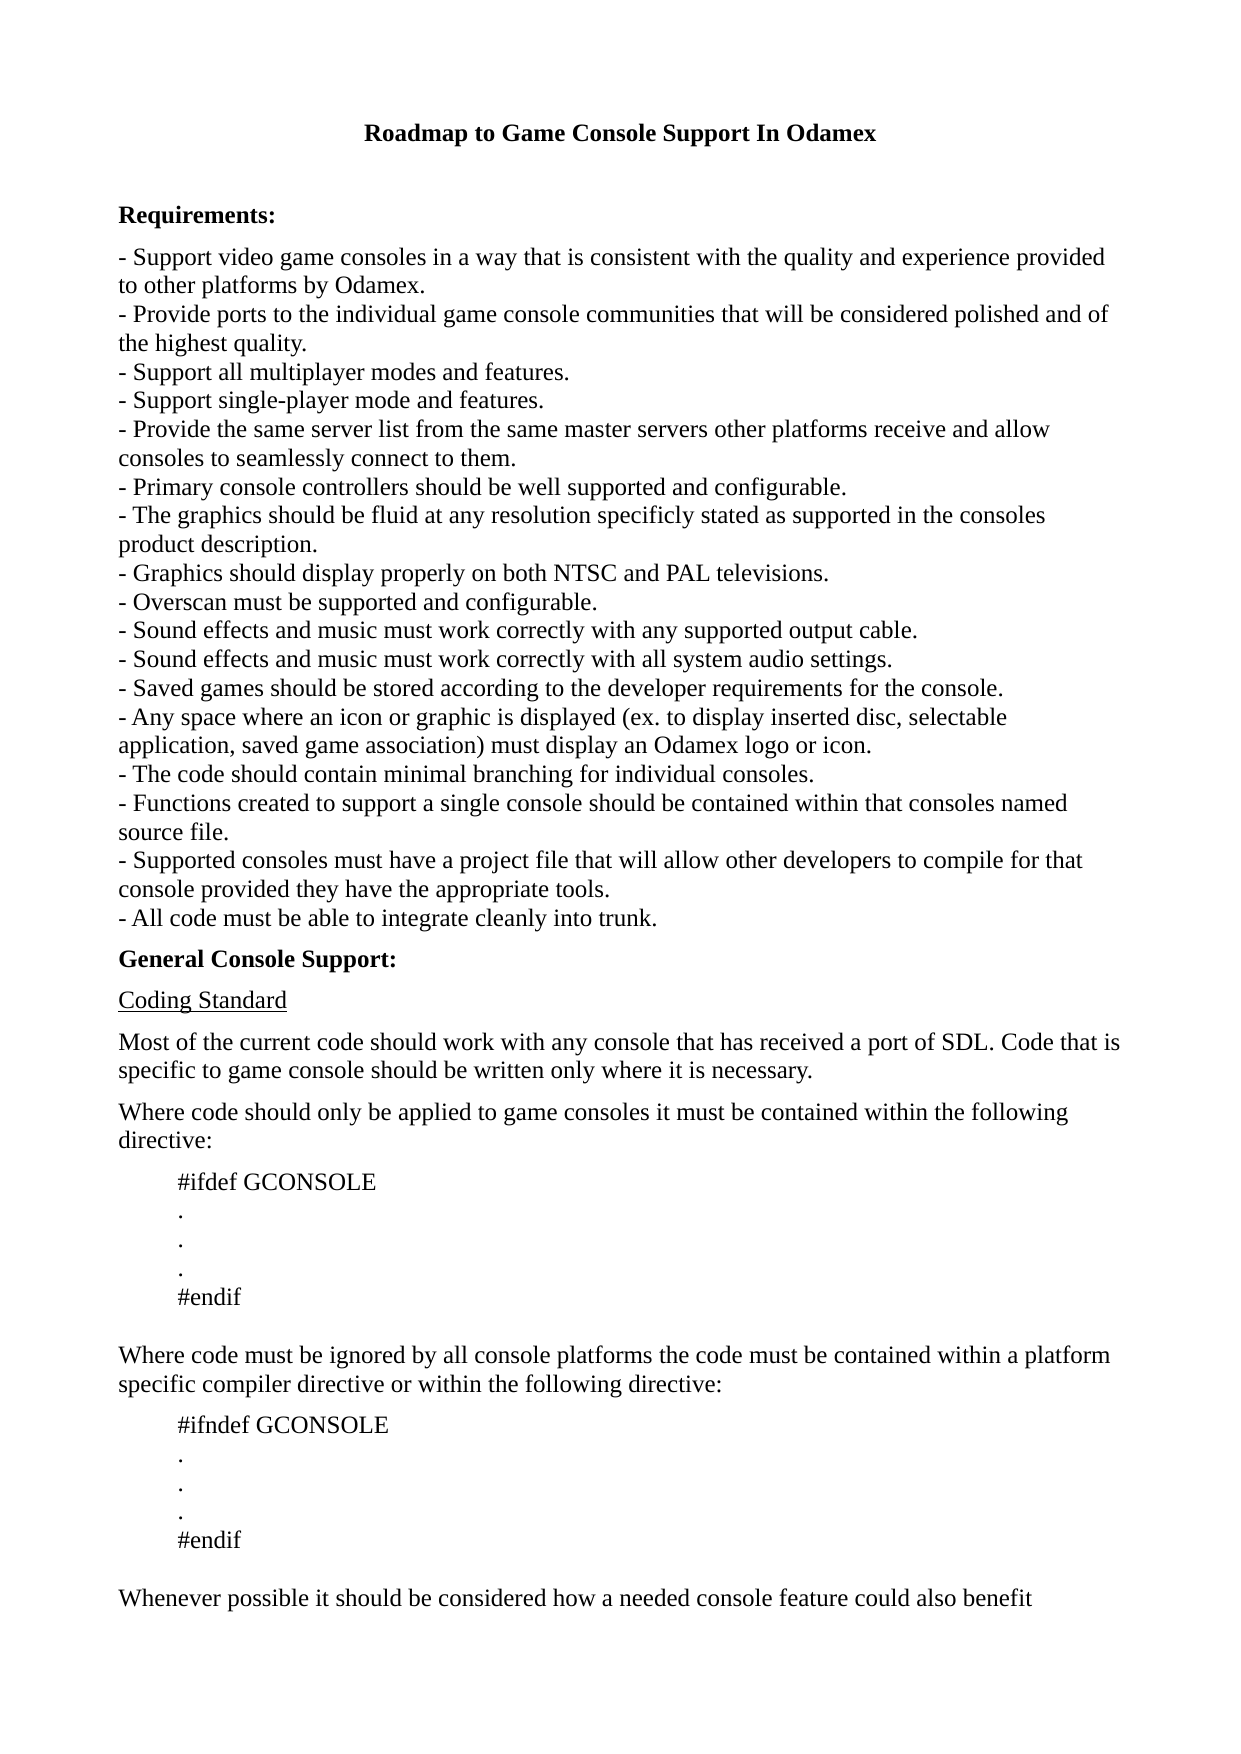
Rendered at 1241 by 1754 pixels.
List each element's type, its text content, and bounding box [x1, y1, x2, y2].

text Where code should only be applied to game consoles it must be contained within the following directive: [118, 1097, 1122, 1154]
text Roadmap to Game Console Support In Odamex [118, 118, 1122, 147]
text #ifdef GCONSOLE . . . #endif [177, 1167, 1063, 1311]
text Where code must be ignored by all console platforms the code must be contained within a platform specific compiler directive or within the following directive: [118, 1340, 1122, 1398]
text - Support video game consoles in a way that is consistent with the quality and experience provided to other platforms by Odamex. - Provide ports to the individual game console communities that will be considered polished and of the highest quality. - Support all multiplayer modes and features. - Support single-player mode and features. - Provide the same server list from the same master servers other platforms receive and allow consoles to seamlessly connect to them. - Primary console controllers should be well supported and configurable. - The graphics should be fluid at any resolution specificly stated as supported in the consoles product description. - Graphics should display properly on both NTSC and PAL televisions. - Overscan must be supported and configurable. - Sound effects and music must work correctly with any supported output cable. - Sound effects and music must work correctly with all system audio settings. - Saved games should be stored according to the developer requirements for the console. - Any space where an icon or graphic is displayed (ex. to display inserted disc, selectable application, saved game association) must display an Odamex logo or icon. - The code should contain minimal branching for individual consoles. - Functions created to support a single console should be contained within that consoles named source file. - Supported consoles must have a project file that will allow other developers to compile for that console provided they have the appropriate tools. - All code must be able to integrate cleanly into trunk. [118, 242, 1122, 932]
text Requirements: [118, 201, 1122, 229]
text #ifndef GCONSOLE . . . #endif [177, 1410, 1063, 1554]
text General Console Support: [118, 944, 1122, 973]
text Most of the current code should work with any console that has received a port of SDL. Code that is specific to game console should be written only where it is necessary. [118, 1027, 1122, 1084]
text Coding Standard [118, 986, 1122, 1014]
text Whenever possible it should be considered how a needed console feature could also benefit [118, 1583, 1122, 1612]
